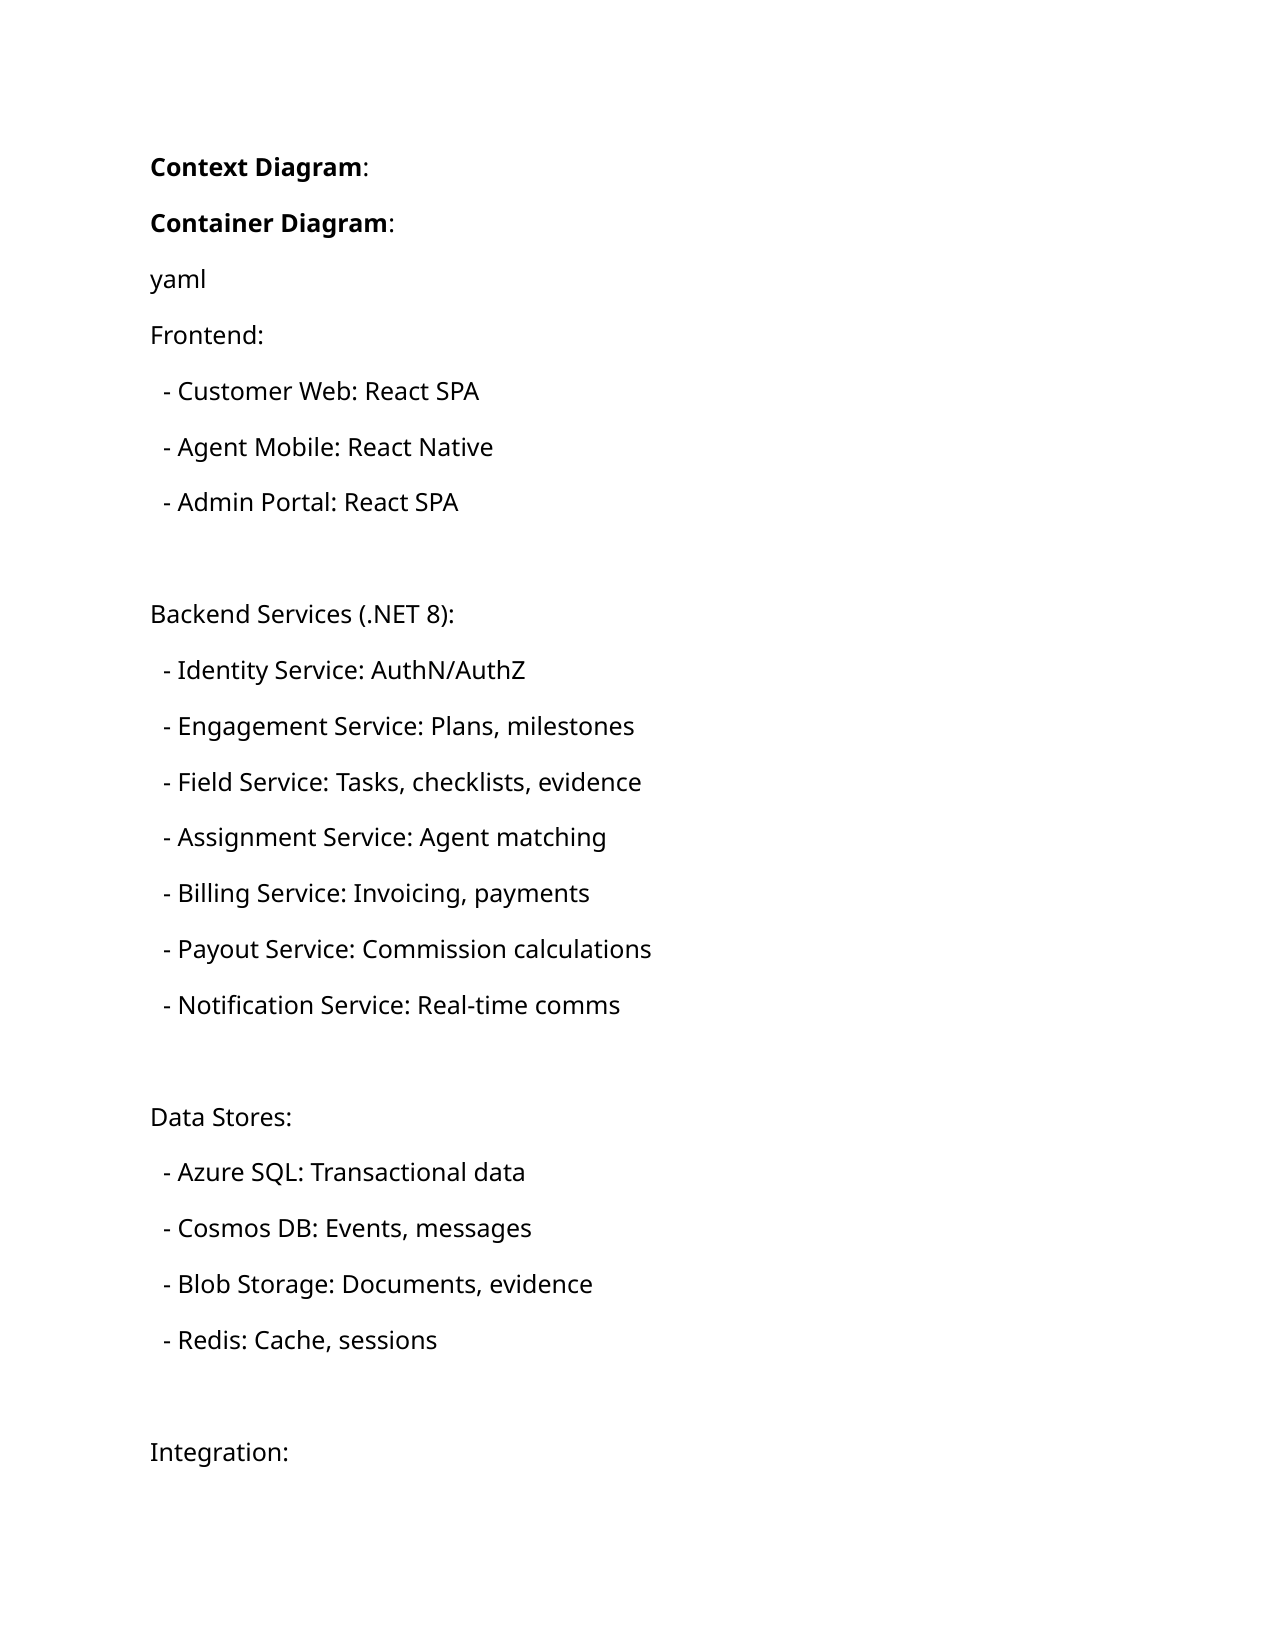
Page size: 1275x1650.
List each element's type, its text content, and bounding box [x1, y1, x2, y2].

text - Admin Portal: React SPA [150, 485, 1125, 519]
text - Customer Web: React SPA [150, 373, 1125, 407]
text - Assignment Service: Agent matching [150, 820, 1125, 854]
text - Identity Service: AuthN/AuthZ [150, 652, 1125, 687]
text Integration: [150, 1434, 1125, 1468]
text - Redis: Cache, sessions [150, 1322, 1125, 1357]
text Backend Services (.NET 8): [150, 597, 1125, 631]
text Data Stores: [150, 1099, 1125, 1133]
text Container Diagram: [150, 206, 1125, 240]
text - Billing Service: Invoicing, payments [150, 876, 1125, 910]
text - Payout Service: Commission calculations [150, 932, 1125, 966]
text - Engagement Service: Plans, milestones [150, 708, 1125, 742]
text - Cosmos DB: Events, messages [150, 1211, 1125, 1245]
text Frontend: [150, 317, 1125, 352]
text - Field Service: Tasks, checklists, evidence [150, 764, 1125, 798]
text - Agent Mobile: React Native [150, 429, 1125, 463]
text Context Diagram: [150, 150, 1125, 184]
text - Blob Storage: Documents, evidence [150, 1267, 1125, 1301]
text - Azure SQL: Transactional data [150, 1155, 1125, 1189]
text yaml [150, 262, 1125, 296]
text - Notification Service: Real-time comms [150, 987, 1125, 1022]
